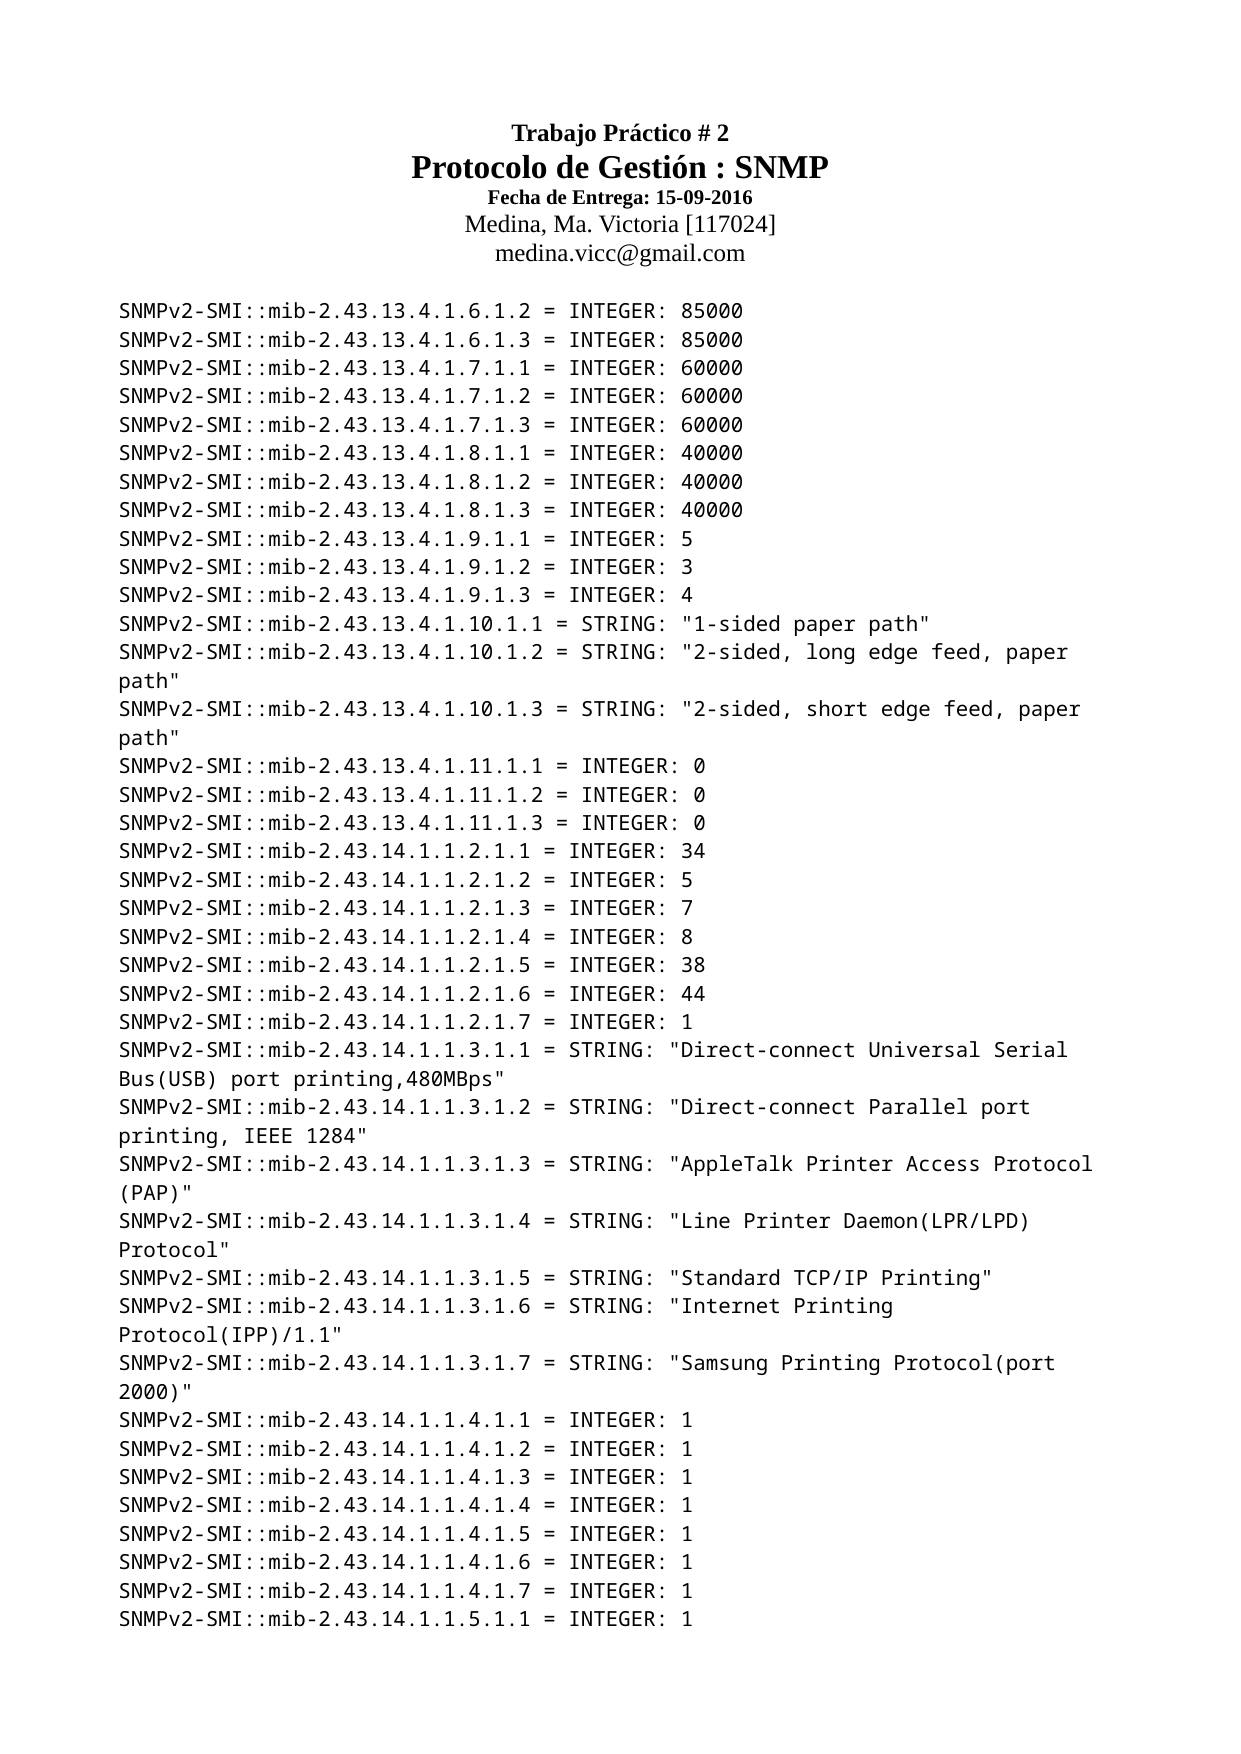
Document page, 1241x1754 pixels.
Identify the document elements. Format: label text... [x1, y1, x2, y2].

text SNMPv2-SMI::mib-2.43.14.1.1.3.1.3 = STRING: "AppleTalk Printer Access Protocol (PAP)" [118, 1149, 1122, 1206]
text SNMPv2-SMI::mib-2.43.14.1.1.2.1.5 = INTEGER: 38 [118, 950, 1122, 979]
text SNMPv2-SMI::mib-2.43.13.4.1.11.1.3 = INTEGER: 0 [118, 808, 1122, 837]
text SNMPv2-SMI::mib-2.43.13.4.1.8.1.1 = INTEGER: 40000 [118, 438, 1122, 467]
text SNMPv2-SMI::mib-2.43.14.1.1.4.1.2 = INTEGER: 1 [118, 1434, 1122, 1462]
text SNMPv2-SMI::mib-2.43.14.1.1.4.1.1 = INTEGER: 1 [118, 1405, 1122, 1434]
text SNMPv2-SMI::mib-2.43.13.4.1.7.1.3 = INTEGER: 60000 [118, 410, 1122, 438]
text SNMPv2-SMI::mib-2.43.13.4.1.8.1.3 = INTEGER: 40000 [118, 495, 1122, 524]
text SNMPv2-SMI::mib-2.43.13.4.1.8.1.2 = INTEGER: 40000 [118, 467, 1122, 495]
text SNMPv2-SMI::mib-2.43.14.1.1.3.1.1 = STRING: "Direct-connect Universal Serial Bus(USB) port printing,480MBps" [118, 1036, 1122, 1092]
text SNMPv2-SMI::mib-2.43.13.4.1.9.1.2 = INTEGER: 3 [118, 552, 1122, 581]
text SNMPv2-SMI::mib-2.43.13.4.1.7.1.1 = INTEGER: 60000 [118, 353, 1122, 382]
text SNMPv2-SMI::mib-2.43.13.4.1.10.1.2 = STRING: "2-sided, long edge feed, paper path" [118, 637, 1122, 694]
text SNMPv2-SMI::mib-2.43.13.4.1.11.1.1 = INTEGER: 0 [118, 751, 1122, 780]
text SNMPv2-SMI::mib-2.43.14.1.1.5.1.1 = INTEGER: 1 [118, 1604, 1122, 1633]
text SNMPv2-SMI::mib-2.43.14.1.1.2.1.3 = INTEGER: 7 [118, 893, 1122, 922]
text SNMPv2-SMI::mib-2.43.13.4.1.6.1.2 = INTEGER: 85000 [118, 296, 1122, 325]
text SNMPv2-SMI::mib-2.43.14.1.1.4.1.4 = INTEGER: 1 [118, 1491, 1122, 1519]
text SNMPv2-SMI::mib-2.43.14.1.1.2.1.6 = INTEGER: 44 [118, 979, 1122, 1007]
text SNMPv2-SMI::mib-2.43.13.4.1.9.1.1 = INTEGER: 5 [118, 524, 1122, 552]
text SNMPv2-SMI::mib-2.43.14.1.1.4.1.3 = INTEGER: 1 [118, 1462, 1122, 1491]
text SNMPv2-SMI::mib-2.43.14.1.1.3.1.7 = STRING: "Samsung Printing Protocol(port 2000)" [118, 1348, 1122, 1405]
text SNMPv2-SMI::mib-2.43.14.1.1.2.1.4 = INTEGER: 8 [118, 922, 1122, 950]
text SNMPv2-SMI::mib-2.43.13.4.1.7.1.2 = INTEGER: 60000 [118, 382, 1122, 410]
text SNMPv2-SMI::mib-2.43.14.1.1.2.1.1 = INTEGER: 34 [118, 837, 1122, 865]
text SNMPv2-SMI::mib-2.43.13.4.1.11.1.2 = INTEGER: 0 [118, 780, 1122, 808]
text SNMPv2-SMI::mib-2.43.14.1.1.4.1.6 = INTEGER: 1 [118, 1547, 1122, 1576]
text SNMPv2-SMI::mib-2.43.13.4.1.10.1.3 = STRING: "2-sided, short edge feed, paper path" [118, 694, 1122, 751]
text SNMPv2-SMI::mib-2.43.14.1.1.3.1.2 = STRING: "Direct-connect Parallel port printing, IEEE 1284" [118, 1092, 1122, 1149]
text SNMPv2-SMI::mib-2.43.14.1.1.4.1.5 = INTEGER: 1 [118, 1519, 1122, 1547]
text SNMPv2-SMI::mib-2.43.14.1.1.3.1.4 = STRING: "Line Printer Daemon(LPR/LPD) Protocol" [118, 1206, 1122, 1263]
text SNMPv2-SMI::mib-2.43.14.1.1.3.1.6 = STRING: "Internet Printing Protocol(IPP)/1.1" [118, 1292, 1122, 1348]
text SNMPv2-SMI::mib-2.43.13.4.1.10.1.1 = STRING: "1-sided paper path" [118, 609, 1122, 637]
text SNMPv2-SMI::mib-2.43.14.1.1.4.1.7 = INTEGER: 1 [118, 1576, 1122, 1604]
text SNMPv2-SMI::mib-2.43.13.4.1.6.1.3 = INTEGER: 85000 [118, 325, 1122, 353]
text SNMPv2-SMI::mib-2.43.13.4.1.9.1.3 = INTEGER: 4 [118, 581, 1122, 609]
text SNMPv2-SMI::mib-2.43.14.1.1.3.1.5 = STRING: "Standard TCP/IP Printing" [118, 1263, 1122, 1292]
text SNMPv2-SMI::mib-2.43.14.1.1.2.1.2 = INTEGER: 5 [118, 865, 1122, 893]
text SNMPv2-SMI::mib-2.43.14.1.1.2.1.7 = INTEGER: 1 [118, 1007, 1122, 1036]
